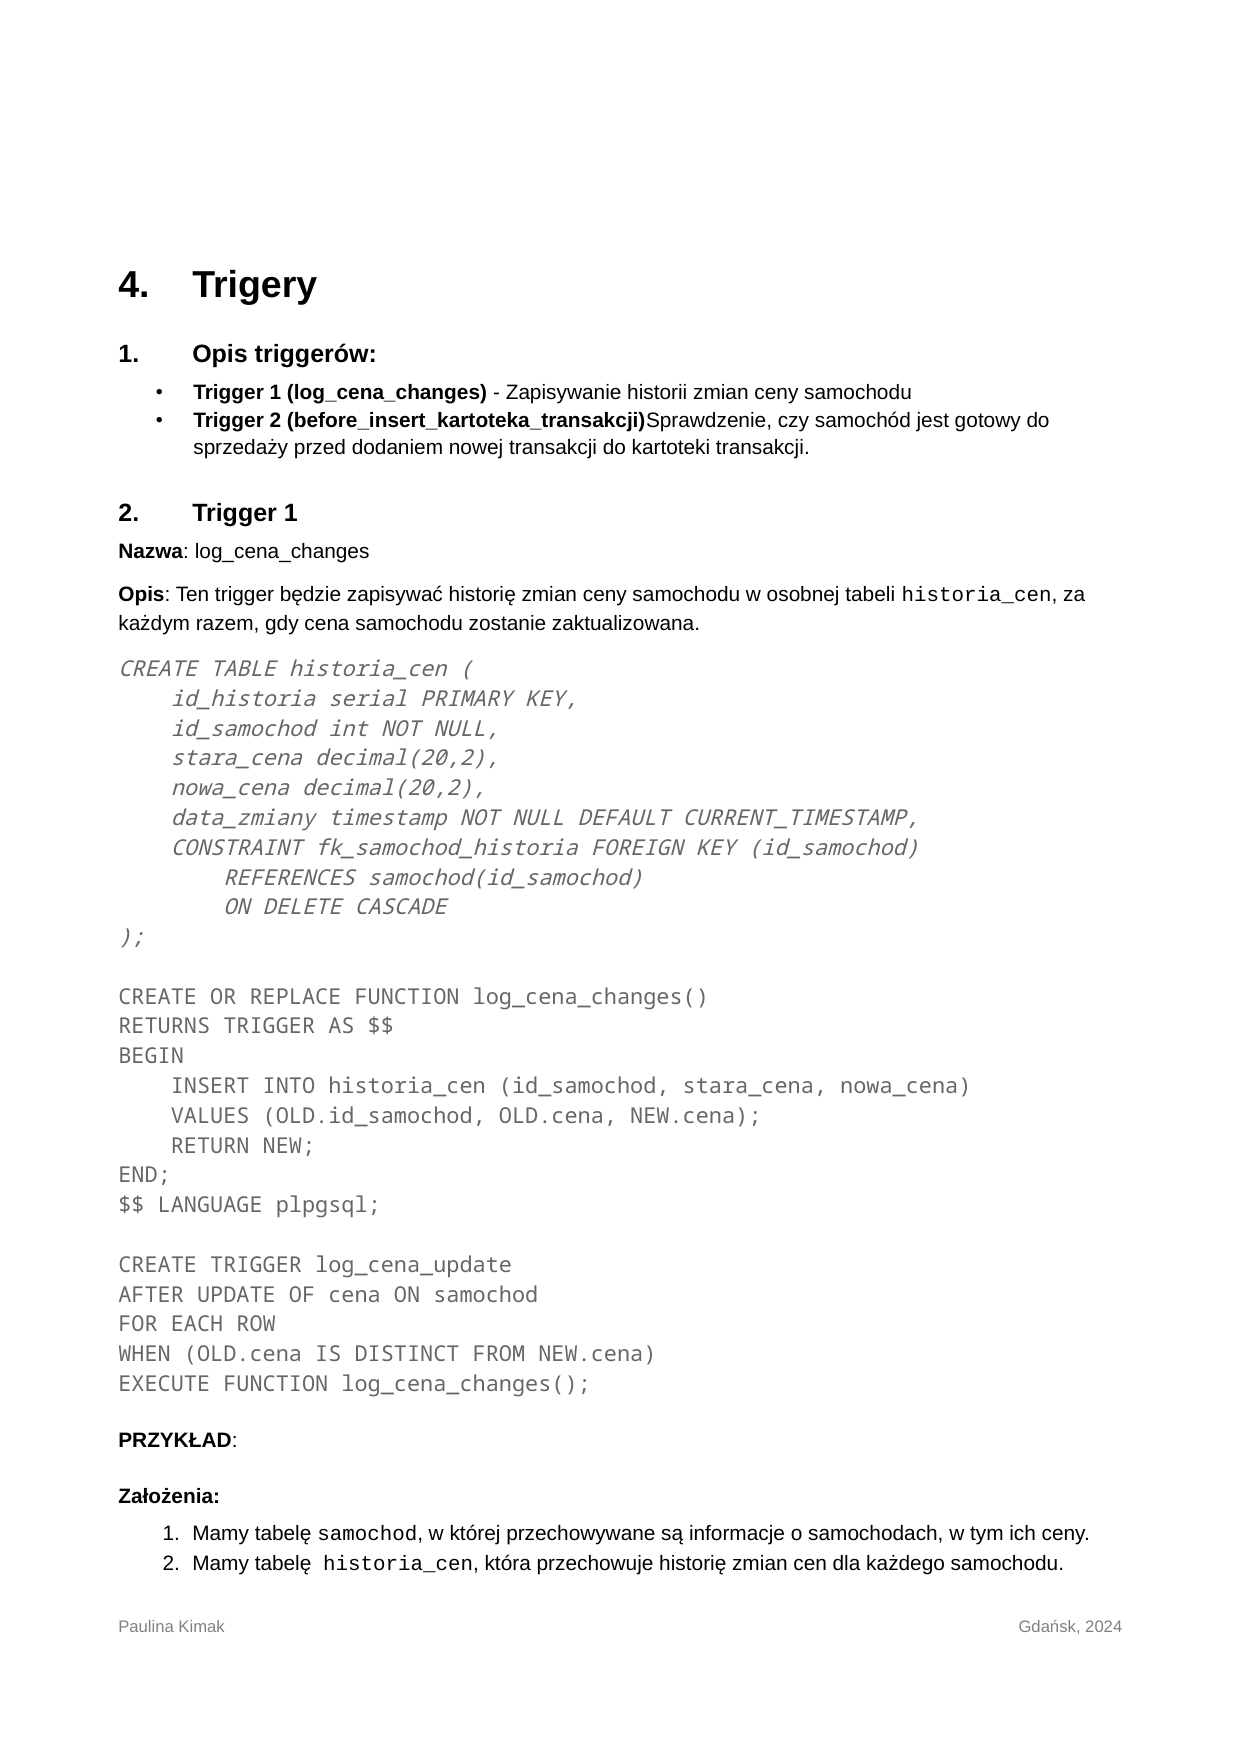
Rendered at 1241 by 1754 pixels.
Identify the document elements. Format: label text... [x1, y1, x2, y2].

text ON DELETE CASCADE [118, 891, 1122, 921]
text ); [118, 921, 1122, 951]
subtitle Trigger 1 [118, 498, 1122, 527]
text CREATE TABLE historia_cen ( [118, 653, 1122, 683]
list Trigger 2 (before_insert_kartoteka_transakcji)Sprawdzenie, czy samochód jest gotowy do sprzedaży przed dodaniem nowej transakcji do kartoteki transakcji. [156, 408, 1122, 459]
text AFTER UPDATE OF cena ON samochod [118, 1278, 1122, 1308]
list Trigger 1 (log_cena_changes) - Zapisywanie historii zmian ceny samochodu [156, 380, 1122, 404]
text CREATE OR REPLACE FUNCTION log_cena_changes() [118, 981, 1122, 1010]
text Nazwa: log_cena_changes [118, 539, 1122, 563]
text id_samochod int NOT NULL, [118, 712, 1122, 742]
text EXECUTE FUNCTION log_cena_changes(); [118, 1368, 1122, 1398]
text REFERENCES samochod(id_samochod) [118, 861, 1122, 891]
text BEGIN [118, 1040, 1122, 1070]
subtitle Opis triggerów: [118, 339, 1122, 367]
text FOR EACH ROW [118, 1308, 1122, 1338]
text CONSTRAINT fk_samochod_historia FOREIGN KEY (id_samochod) [118, 832, 1122, 861]
list Mamy tabelę samochod, w której przechowywane są informacje o samochodach, w tym ich ceny. [162, 1521, 1122, 1546]
text RETURNS TRIGGER AS $$ [118, 1010, 1122, 1040]
list Mamy tabelę historia_cen, która przechowuje historię zmian cen dla każdego samochodu. [162, 1550, 1122, 1576]
text id_historia serial PRIMARY KEY, [118, 683, 1122, 712]
text nowa_cena decimal(20,2), [118, 772, 1122, 802]
text WHEN (OLD.cena IS DISTINCT FROM NEW.cena) [118, 1338, 1122, 1368]
subtitle Trigery [118, 262, 1122, 305]
text PRZYKŁAD: [118, 1427, 1122, 1451]
text Opis: Ten trigger będzie zapisywać historię zmian ceny samochodu w osobnej tabeli historia_cen, za każdym razem, gdy cena samochodu zostanie zaktualizowana. [118, 581, 1122, 635]
text END; [118, 1159, 1122, 1189]
text $$ LANGUAGE plpgsql; [118, 1189, 1122, 1219]
text stara_cena decimal(20,2), [118, 742, 1122, 772]
text data_zmiany timestamp NOT NULL DEFAULT CURRENT_TIMESTAMP, [118, 802, 1122, 832]
text VALUES (OLD.id_samochod, OLD.cena, NEW.cena); [118, 1100, 1122, 1129]
text CREATE TRIGGER log_cena_update [118, 1249, 1122, 1278]
text INSERT INTO historia_cen (id_samochod, stara_cena, nowa_cena) [118, 1070, 1122, 1100]
subtitle Założenia: [118, 1484, 1122, 1508]
text RETURN NEW; [118, 1129, 1122, 1159]
